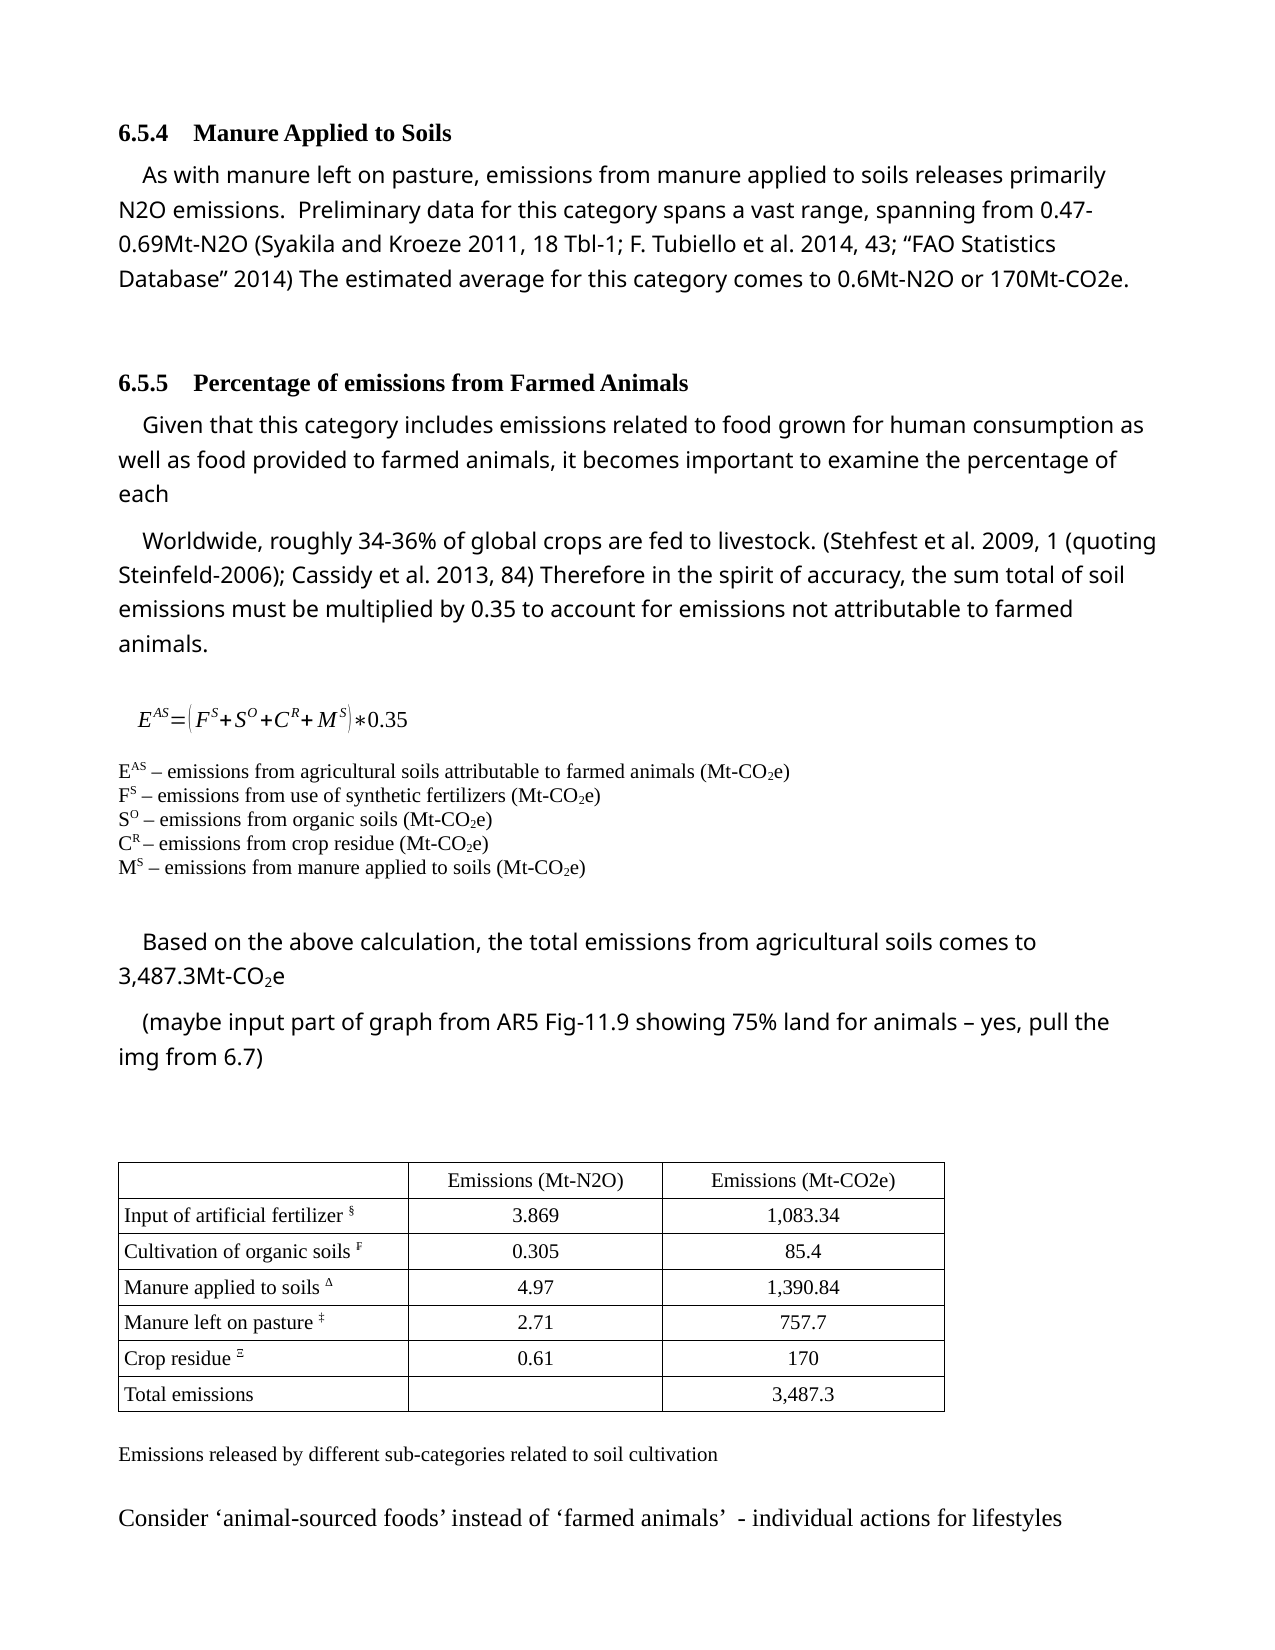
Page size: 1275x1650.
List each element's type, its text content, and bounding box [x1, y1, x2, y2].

table_header Emissions (Mt-N2O) [409, 1163, 662, 1198]
table_cell 757.7 [663, 1306, 944, 1340]
table_cell 4.97 [409, 1270, 662, 1304]
table_header Emissions (Mt-CO2e) [663, 1163, 944, 1198]
table_cell Crop residue Ξ [119, 1341, 408, 1376]
table_cell 2.71 [409, 1306, 662, 1340]
table_cell 170 [663, 1341, 944, 1376]
table_cell Total emissions [119, 1377, 408, 1411]
table_cell Manure applied to soils ∆ [119, 1270, 408, 1304]
text As with manure left on pasture, emissions from manure applied to soils releases primarily N2O emissions. Preliminary data for this category spans a vast range, spanning from 0.47-0.69Mt-N2O (Syakila and Kroeze 2011, 18 Tbl-1; F. Tubiello et al. 2014, 43; “FAO Statistics Database” 2014) The estimated average for this category comes to 0.6Mt-N2O or 170Mt-CO2e. [118, 159, 1157, 294]
text Emissions released by different sub-categories related to soil cultivation [118, 1442, 1157, 1466]
table_cell Input of artificial fertilizer § [119, 1199, 408, 1233]
text CR – emissions from crop residue (Mt-CO2e) [118, 831, 1157, 855]
text (maybe input part of graph from AR5 Fig-11.9 showing 75% land for animals – yes, pull the img from 6.7) [118, 1006, 1157, 1072]
table_cell 85.4 [663, 1234, 944, 1269]
text Given that this category includes emissions related to food grown for human consumption as well as food provided to farmed animals, it becomes important to examine the percentage of each [118, 409, 1157, 509]
table_cell 1,390.84 [663, 1270, 944, 1304]
table_cell 0.305 [409, 1234, 662, 1269]
text FS – emissions from use of synthetic fertilizers (Mt-CO2e) [118, 783, 1157, 807]
table_cell Manure left on pasture ‡ [119, 1306, 408, 1340]
table_cell 3.869 [409, 1199, 662, 1233]
text MS – emissions from manure applied to soils (Mt-CO2e) [118, 855, 1157, 879]
table_header [119, 1163, 408, 1198]
subtitle Manure Applied to Soils [118, 118, 1157, 147]
table_cell 1,083.34 [663, 1199, 944, 1233]
text SO – emissions from organic soils (Mt-CO2e) [118, 807, 1157, 831]
subtitle Percentage of emissions from Farmed Animals [118, 368, 1157, 397]
text Based on the above calculation, the total emissions from agricultural soils comes to 3,487.3Mt-CO2e [118, 925, 1157, 991]
table_cell [409, 1377, 662, 1411]
text Worldwide, roughly 34-36% of global crops are fed to livestock. (Stehfest et al. 2009, 1 (quoting Steinfeld-2006); Cassidy et al. 2013, 84) Therefore in the spirit of accuracy, the sum total of soil emissions must be multiplied by 0.35 to account for emissions not attributable to farmed animals. [118, 524, 1157, 659]
table_cell 0.61 [409, 1341, 662, 1376]
table_cell Cultivation of organic soils ₣ [119, 1234, 408, 1269]
table_cell 3,487.3 [663, 1377, 944, 1411]
text EAS – emissions from agricultural soils attributable to farmed animals (Mt-CO2e) [118, 759, 1157, 783]
